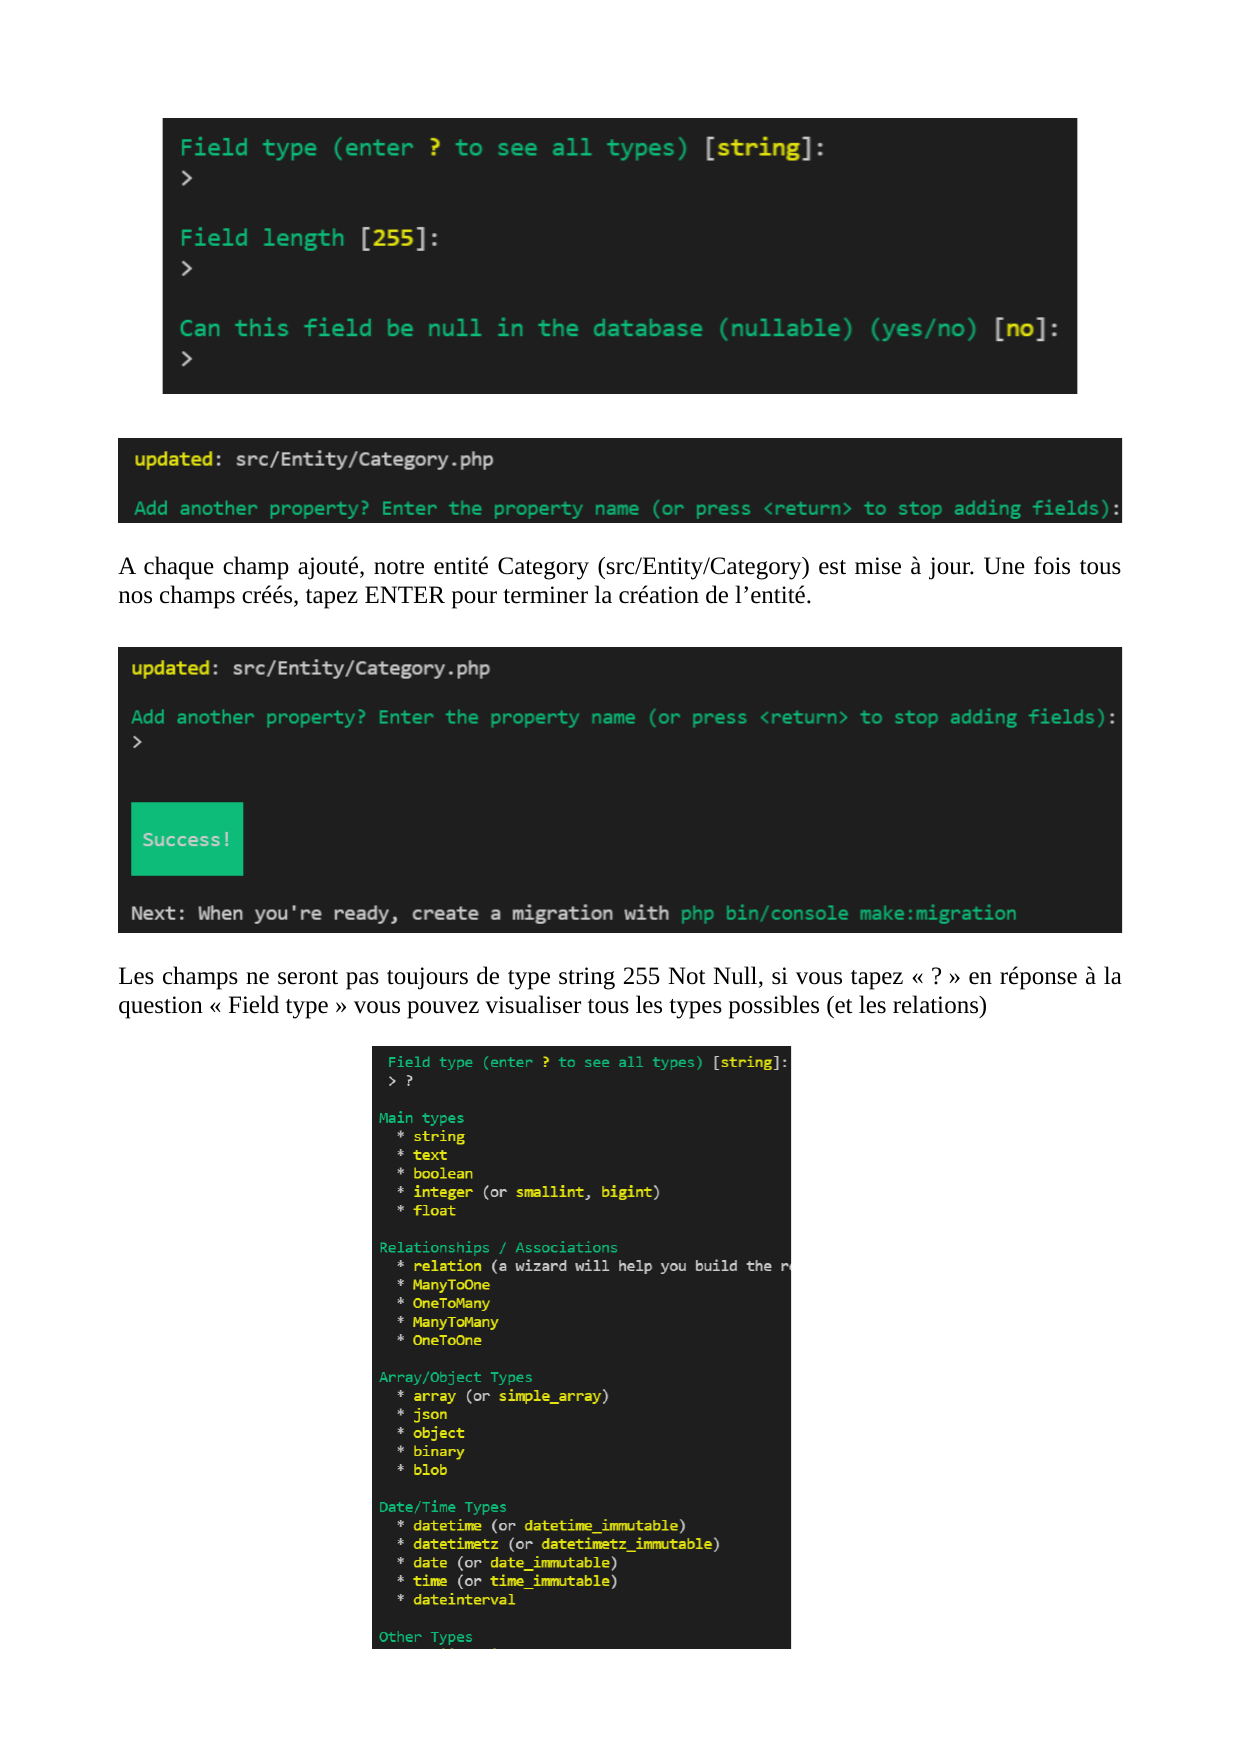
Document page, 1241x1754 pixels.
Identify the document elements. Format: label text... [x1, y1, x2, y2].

picture [118, 647, 1123, 933]
text A chaque champ ajouté, notre entité Category (src/Entity/Category) est mise à jour. Une fois tous nos champs créés, tapez ENTER pour terminer la création de l’entité. [118, 551, 1122, 609]
text Les champs ne seront pas toujours de type string 255 Not Null, si vous tapez « ? » en réponse à la question « Field type » vous pouvez visualiser tous les types possibles (et les relations) [118, 961, 1122, 1019]
picture [372, 1046, 792, 1649]
picture [162, 118, 1078, 394]
picture [118, 438, 1123, 523]
